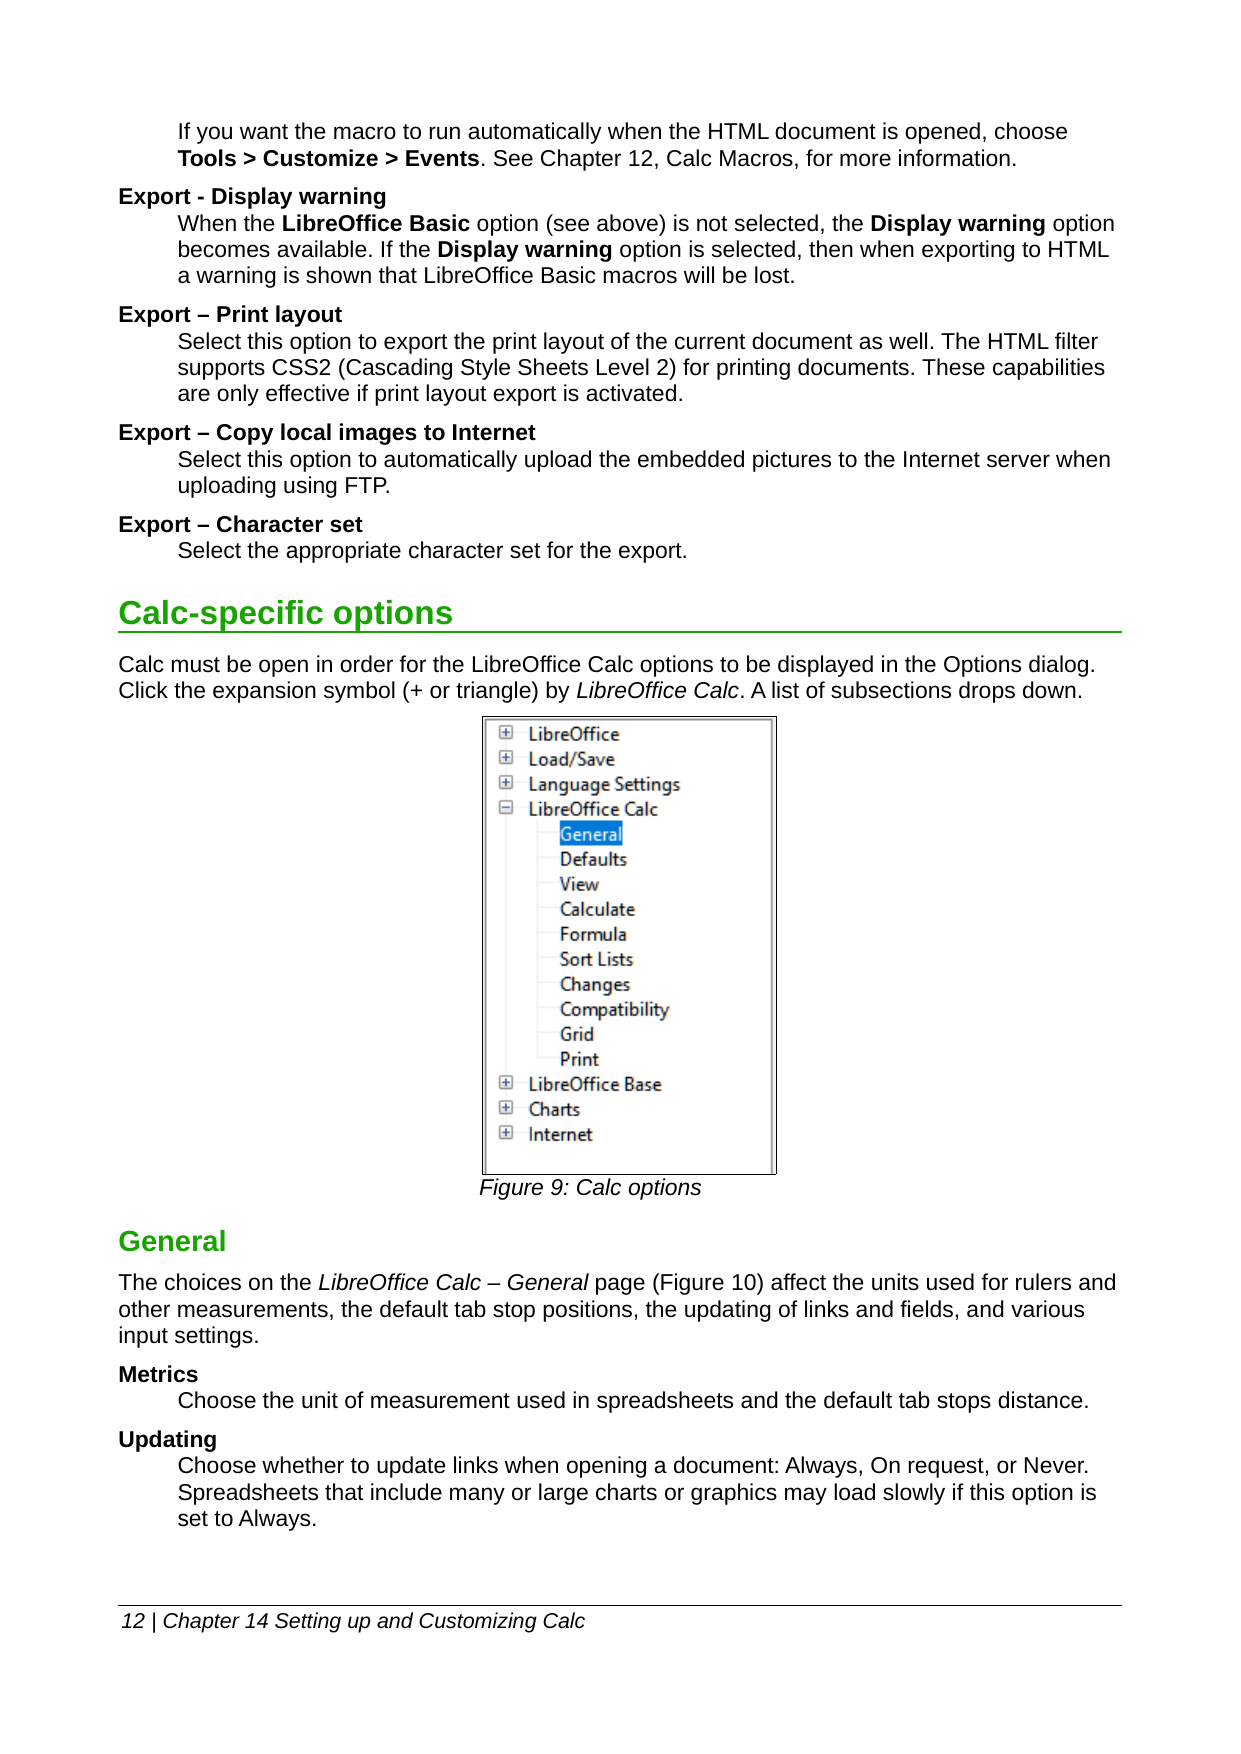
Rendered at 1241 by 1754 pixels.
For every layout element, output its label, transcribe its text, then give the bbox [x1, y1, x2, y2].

text Metrics [118, 1361, 1122, 1387]
text Select this option to export the print layout of the current document as well. The HTML filter supports CSS2 (Cascading Style Sheets Level 2) for printing documents. These capabilities are only effective if print layout export is activated. [177, 328, 1122, 407]
text Updating [118, 1426, 1122, 1452]
text Export – Copy local images to Internet [118, 419, 1122, 446]
text The choices on the LibreOffice Calc – General page (Figure 10) affect the units used for rulers and other measurements, the default tab stop positions, the updating of links and fields, and various input settings. [118, 1269, 1122, 1348]
text Calc must be open in order for the LibreOffice Calc options to be displayed in the Options dialog. Click the expansion symbol (+ or triangle) by LibreOffice Calc. A list of subsections drops down. [118, 651, 1122, 704]
subtitle Calc-specific options [118, 593, 1122, 631]
text Select the appropriate character set for the export. [177, 537, 1122, 563]
picture [483, 717, 776, 1174]
text Choose whether to update links when opening a document: Always, On request, or Never. Spreadsheets that include many or large charts or graphics may load slowly if this option is set to Always. [177, 1452, 1122, 1532]
text If you want the macro to run automatically when the HTML document is opened, choose Tools > Customize > Events. See Chapter 12, Calc Macros, for more information. [177, 118, 1122, 171]
text Export – Print layout [118, 301, 1122, 328]
text Choose the unit of measurement used in spreadsheets and the default tab stops distance. [177, 1387, 1122, 1414]
subtitle General [118, 1224, 1122, 1258]
text Figure 9: Calc options [479, 716, 779, 1200]
text Select this option to automatically upload the embedded pictures to the Internet server when uploading using FTP. [177, 446, 1122, 498]
text Export - Display warning [118, 183, 1122, 210]
text When the LibreOffice Basic option (see above) is not selected, the Display warning option becomes available. If the Display warning option is selected, then when exporting to HTML a warning is shown that LibreOffice Basic macros will be lost. [177, 210, 1122, 289]
text Export – Character set [118, 511, 1122, 537]
